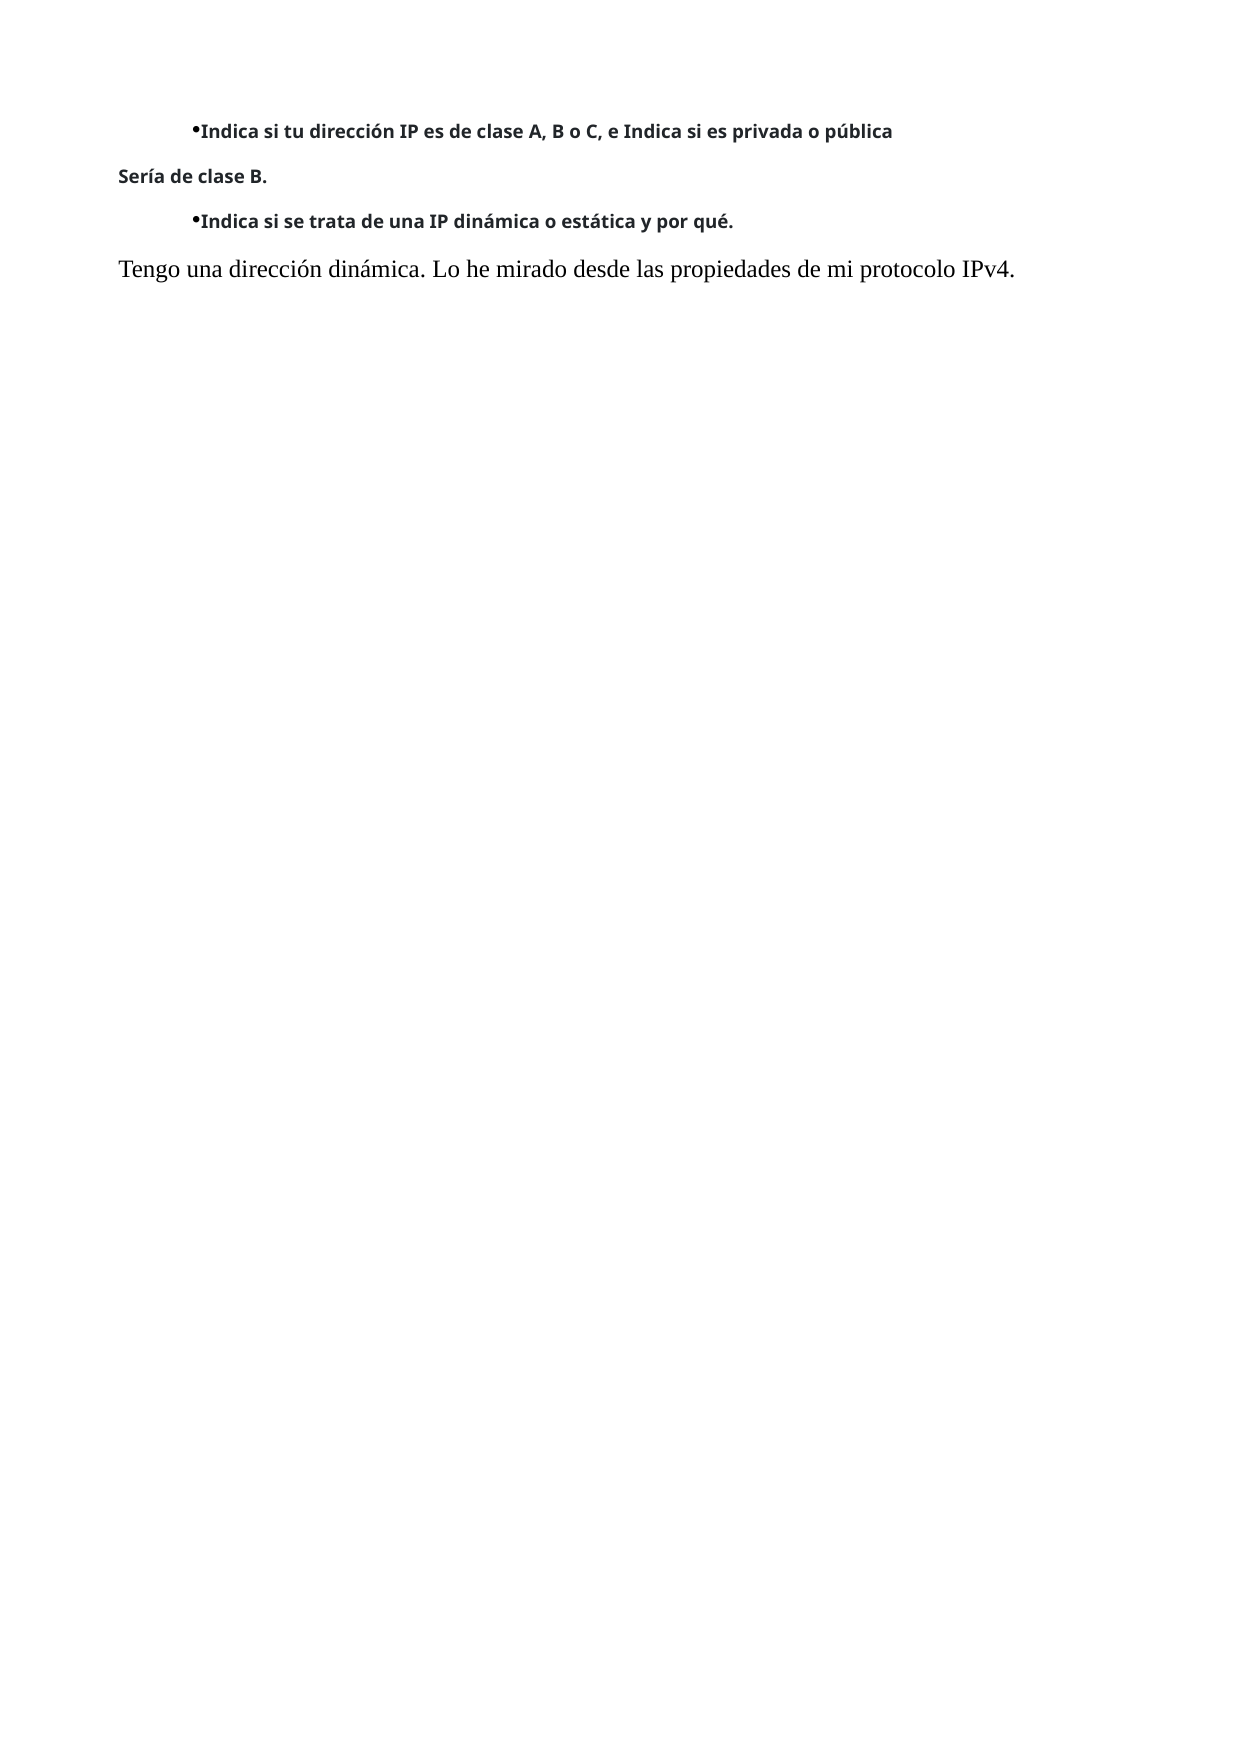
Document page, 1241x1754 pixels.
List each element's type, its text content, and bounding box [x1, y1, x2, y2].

text Sería de clase B. [118, 163, 1122, 189]
list Indica si se trata de una IP dinámica o estática y por qué. [118, 208, 1122, 234]
list Indica si tu dirección IP es de clase A, B o C, e Indica si es privada o pública [118, 118, 1122, 144]
text Tengo una dirección dinámica. Lo he mirado desde las propiedades de mi protocolo IPv4. [118, 254, 1122, 282]
